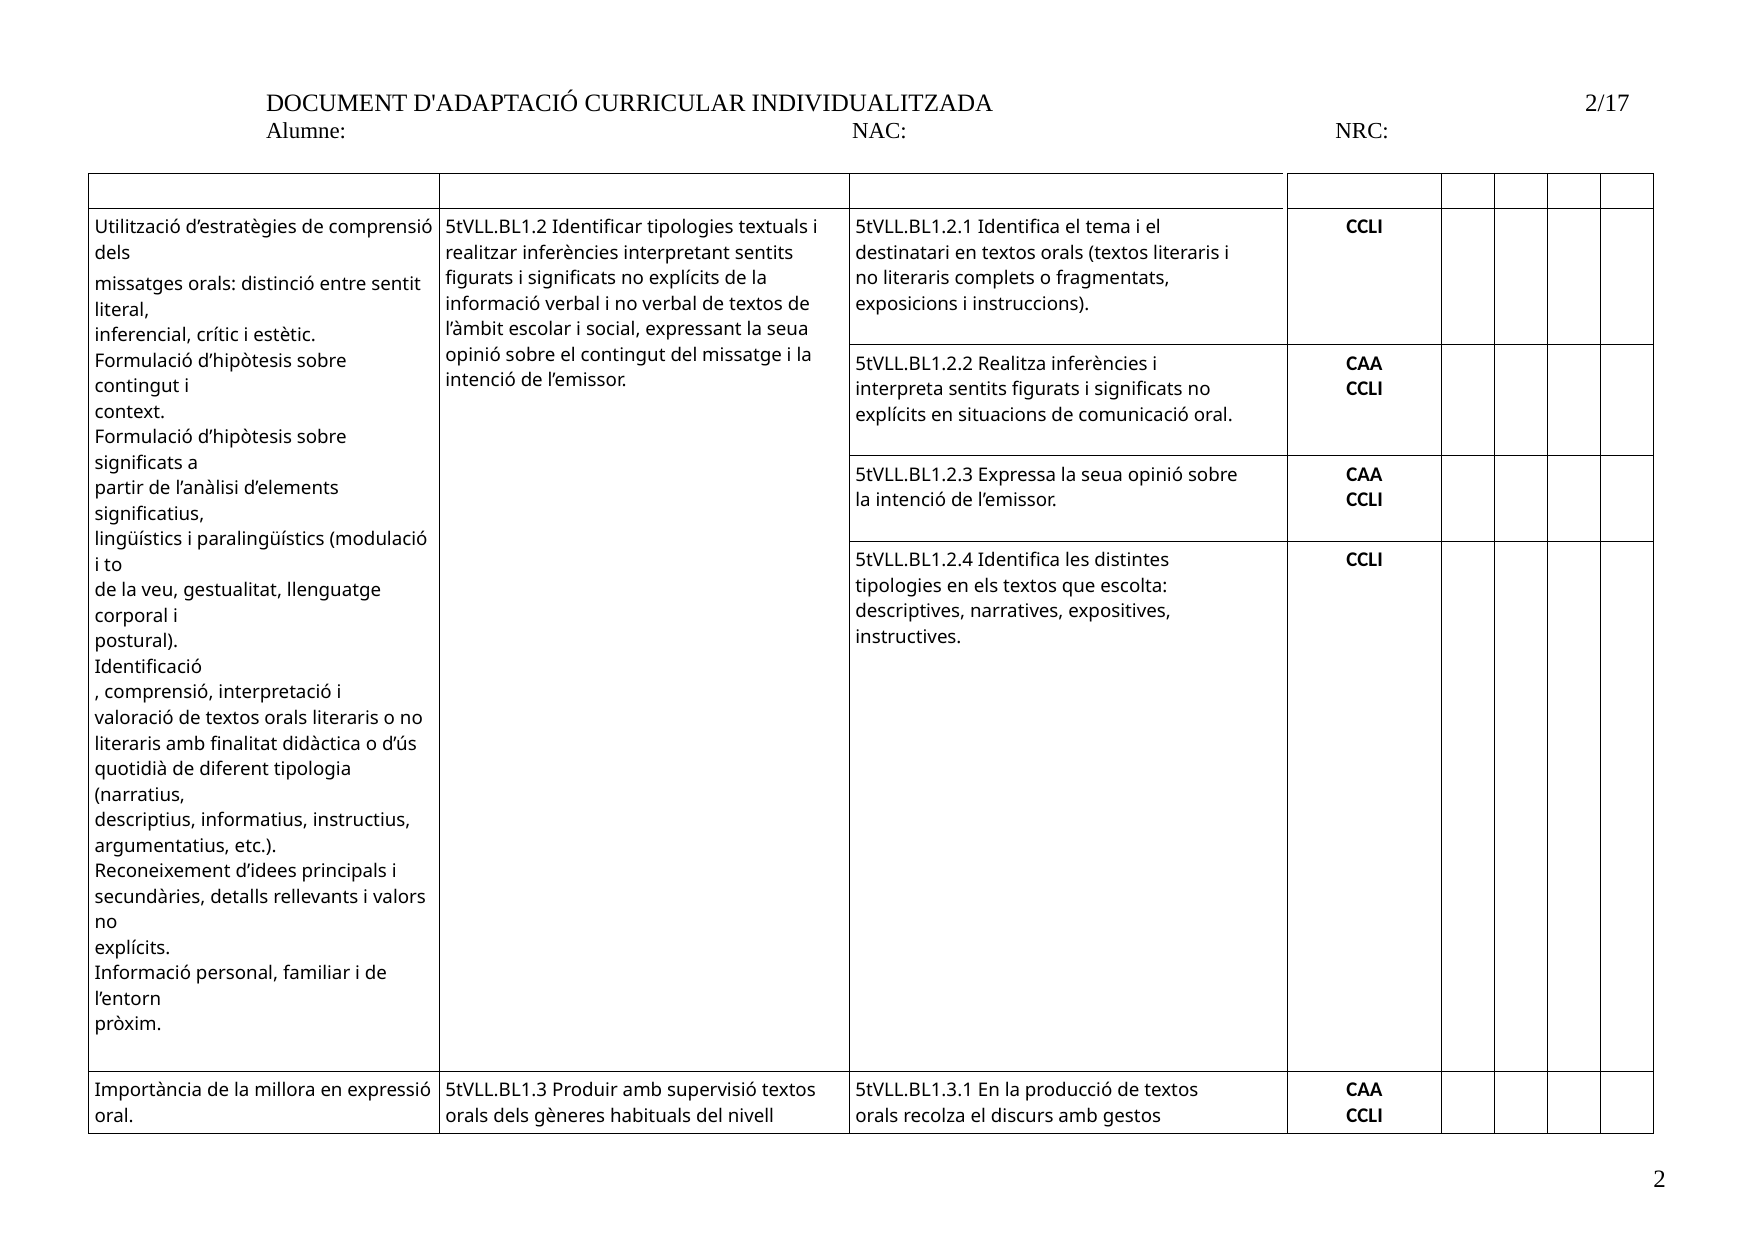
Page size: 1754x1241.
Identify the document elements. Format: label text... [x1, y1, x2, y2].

table_cell [850, 174, 1283, 208]
table_cell 5tVLL.BL1.2 Identificar tipologies textuals i realitzar inferències interpretant sentits figurats i significats no explícits de la informació verbal i no verbal de textos de l’àmbit escolar i social, expressant la seua opinió sobre el contingut del missatge i la intenció de l’emissor. [440, 209, 849, 1071]
table_cell [1548, 209, 1600, 344]
table_cell [1548, 345, 1600, 455]
table_cell Utilització d’estratègies de comprensió dels missatges orals: distinció entre sentit literal, inferencial, crític i estètic. Formulació d’hipòtesis sobre contingut i context. Formulació d’hipòtesis sobre significats a partir de l’anàlisi d’elements significatius, lingüístics i paralingüístics (modulació i to de la veu, gestualitat, llenguatge corporal i postural). Identificació , comprensió, interpretació i valoració de textos orals literaris o no literaris amb finalitat didàctica o d’ús quotidià de diferent tipologia (narratius, descriptius, informatius, instructius, argumentatius, etc.). Reconeixement d’idees principals i secundàries, detalls rellevants i valors no explícits. Informació personal, familiar i de l’entorn pròxim. [89, 209, 439, 1071]
table_cell 5tVLL.BL1.2.2 Realitza inferències i interpreta sentits figurats i significats no explícits en situacions de comunicació oral. [850, 345, 1287, 455]
table_cell [1283, 173, 1287, 208]
table_cell 5tVLL.BL1.3.1 En la producció de textos orals recolza el discurs amb gestos [850, 1072, 1287, 1133]
table_cell CAA CCLI [1288, 456, 1441, 541]
table_cell [1495, 542, 1547, 1071]
table_cell [1601, 345, 1653, 455]
table_cell CCLI [1288, 209, 1441, 344]
table_cell [1442, 456, 1494, 541]
table_cell [1442, 542, 1494, 1071]
table_cell [1601, 174, 1653, 208]
table_cell [1601, 209, 1653, 344]
table_cell [440, 174, 849, 208]
table_cell 5tVLL.BL1.2.3 Expressa la seua opinió sobre la intenció de l’emissor. [850, 456, 1287, 541]
table_cell [1442, 1072, 1494, 1133]
table_cell CAA CCLI [1288, 345, 1441, 455]
table_cell [1495, 456, 1547, 541]
table_cell [1495, 209, 1547, 344]
table_cell Importància de la millora en expressió oral. [89, 1072, 439, 1133]
table_cell 5tVLL.BL1.3 Produir amb supervisió textos orals dels gèneres habituals del nivell [440, 1072, 849, 1133]
table_cell [1601, 456, 1653, 541]
table_cell CCLI [1288, 542, 1441, 1071]
table_cell [1601, 542, 1653, 1071]
table_cell [1548, 174, 1600, 208]
table_cell [1442, 174, 1494, 208]
table_cell 5tVLL.BL1.2.1 Identifica el tema i el destinatari en textos orals (textos literaris i no literaris complets o fragmentats, exposicions i instruccions). [850, 208, 1287, 344]
table_cell [1495, 174, 1547, 208]
table_cell [1442, 345, 1494, 455]
table_cell [1548, 456, 1600, 541]
table_cell [1495, 345, 1547, 455]
table_cell [1548, 542, 1600, 1071]
table_cell [1601, 1072, 1653, 1133]
table_cell [1495, 1072, 1547, 1133]
table_cell [1288, 174, 1441, 208]
table_cell 5tVLL.BL1.2.4 Identifica les distintes tipologies en els textos que escolta: descriptives, narratives, expositives, instructives. [850, 542, 1287, 1071]
table_cell CAA CCLI [1288, 1072, 1441, 1133]
table_cell [1548, 1072, 1600, 1133]
table_cell [1442, 209, 1494, 344]
